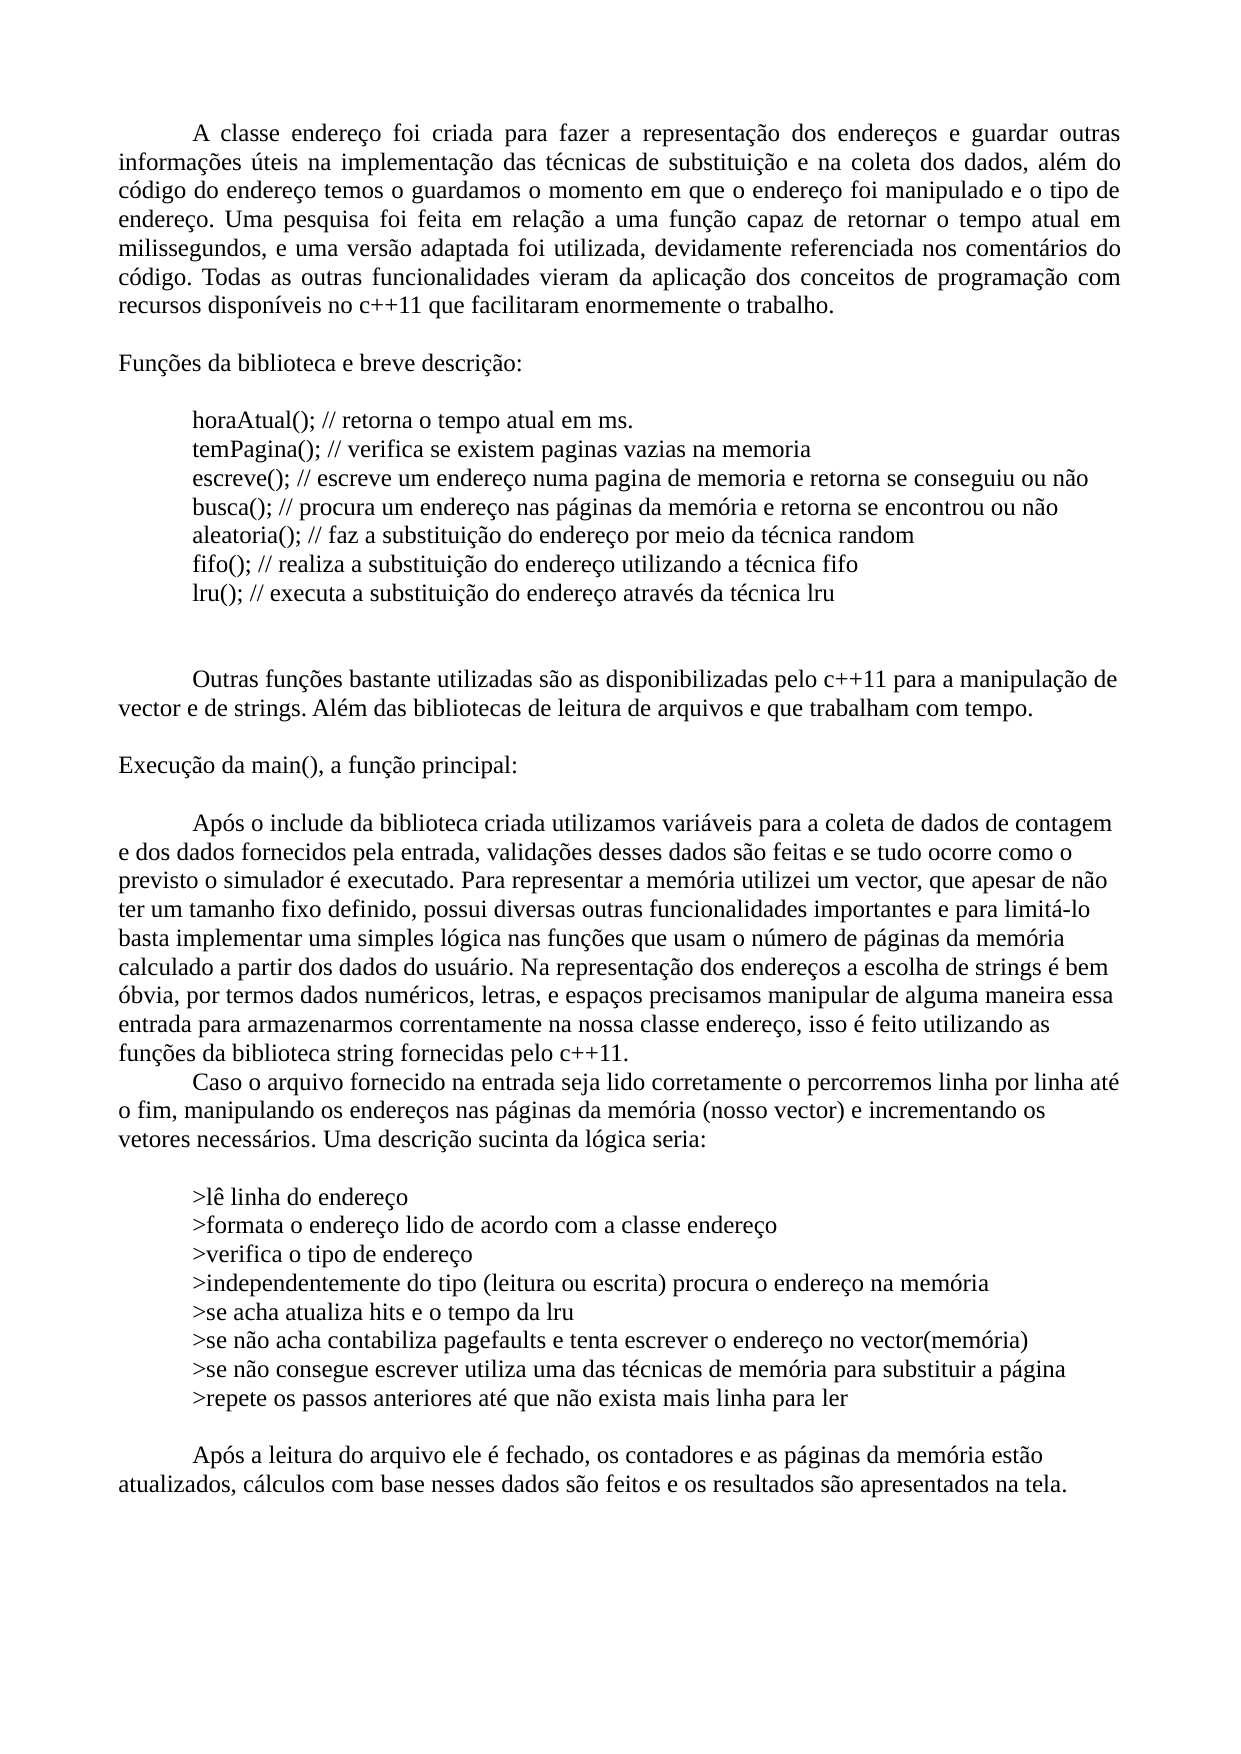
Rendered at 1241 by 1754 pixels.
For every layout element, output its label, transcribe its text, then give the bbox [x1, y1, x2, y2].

text Execução da main(), a função principal: [118, 751, 1122, 779]
text >formata o endereço lido de acordo com a classe endereço [118, 1211, 1122, 1239]
text Outras funções bastante utilizadas são as disponibilizadas pelo c++11 para a manipulação de vector e de strings. Além das bibliotecas de leitura de arquivos e que trabalham com tempo. [118, 664, 1122, 722]
text busca(); // procura um endereço nas páginas da memória e retorna se encontrou ou não [118, 492, 1122, 521]
text >independentemente do tipo (leitura ou escrita) procura o endereço na memória [118, 1268, 1122, 1297]
text lru(); // executa a substituição do endereço através da técnica lru [118, 578, 1122, 607]
text fifo(); // realiza a substituição do endereço utilizando a técnica fifo [118, 549, 1122, 578]
text Funções da biblioteca e breve descrição: [118, 348, 1122, 377]
text Após a leitura do arquivo ele é fechado, os contadores e as páginas da memória estão atualizados, cálculos com base nesses dados são feitos e os resultados são apresentados na tela. [118, 1441, 1122, 1498]
text >verifica o tipo de endereço [118, 1239, 1122, 1268]
text Caso o arquivo fornecido na entrada seja lido corretamente o percorremos linha por linha até o fim, manipulando os endereços nas páginas da memória (nosso vector) e incrementando os vetores necessários. Uma descrição sucinta da lógica seria: [118, 1067, 1122, 1153]
text Após o include da biblioteca criada utilizamos variáveis para a coleta de dados de contagem e dos dados fornecidos pela entrada, validações desses dados são feitas e se tudo ocorre como o previsto o simulador é executado. Para representar a memória utilizei um vector, que apesar de não ter um tamanho fixo definido, possui diversas outras funcionalidades importantes e para limitá-lo basta implementar uma simples lógica nas funções que usam o número de páginas da memória calculado a partir dos dados do usuário. Na representação dos endereços a escolha de strings é bem óbvia, por termos dados numéricos, letras, e espaços precisamos manipular de alguma maneira essa entrada para armazenarmos correntamente na nossa classe endereço, isso é feito utilizando as funções da biblioteca string fornecidas pelo c++11. [118, 808, 1122, 1067]
text >lê linha do endereço [118, 1182, 1122, 1211]
text >se não acha contabiliza pagefaults e tenta escrever o endereço no vector(memória) [118, 1326, 1122, 1354]
text >se acha atualiza hits e o tempo da lru [118, 1297, 1122, 1326]
text >repete os passos anteriores até que não exista mais linha para ler [118, 1383, 1122, 1412]
text A classe endereço foi criada para fazer a representação dos endereços e guardar outras informações úteis na implementação das técnicas de substituição e na coleta dos dados, além do código do endereço temos o guardamos o momento em que o endereço foi manipulado e o tipo de endereço. Uma pesquisa foi feita em relação a uma função capaz de retornar o tempo atual em milissegundos, e uma versão adaptada foi utilizada, devidamente referenciada nos comentários do código. Todas as outras funcionalidades vieram da aplicação dos conceitos de programação com recursos disponíveis no c++11 que facilitaram enormemente o trabalho. [118, 118, 1122, 319]
text >se não consegue escrever utiliza uma das técnicas de memória para substituir a página [118, 1354, 1122, 1383]
text horaAtual(); // retorna o tempo atual em ms. [118, 406, 1122, 434]
text aleatoria(); // faz a substituição do endereço por meio da técnica random [118, 521, 1122, 549]
text escreve(); // escreve um endereço numa pagina de memoria e retorna se conseguiu ou não [118, 463, 1122, 492]
text temPagina(); // verifica se existem paginas vazias na memoria [118, 434, 1122, 463]
